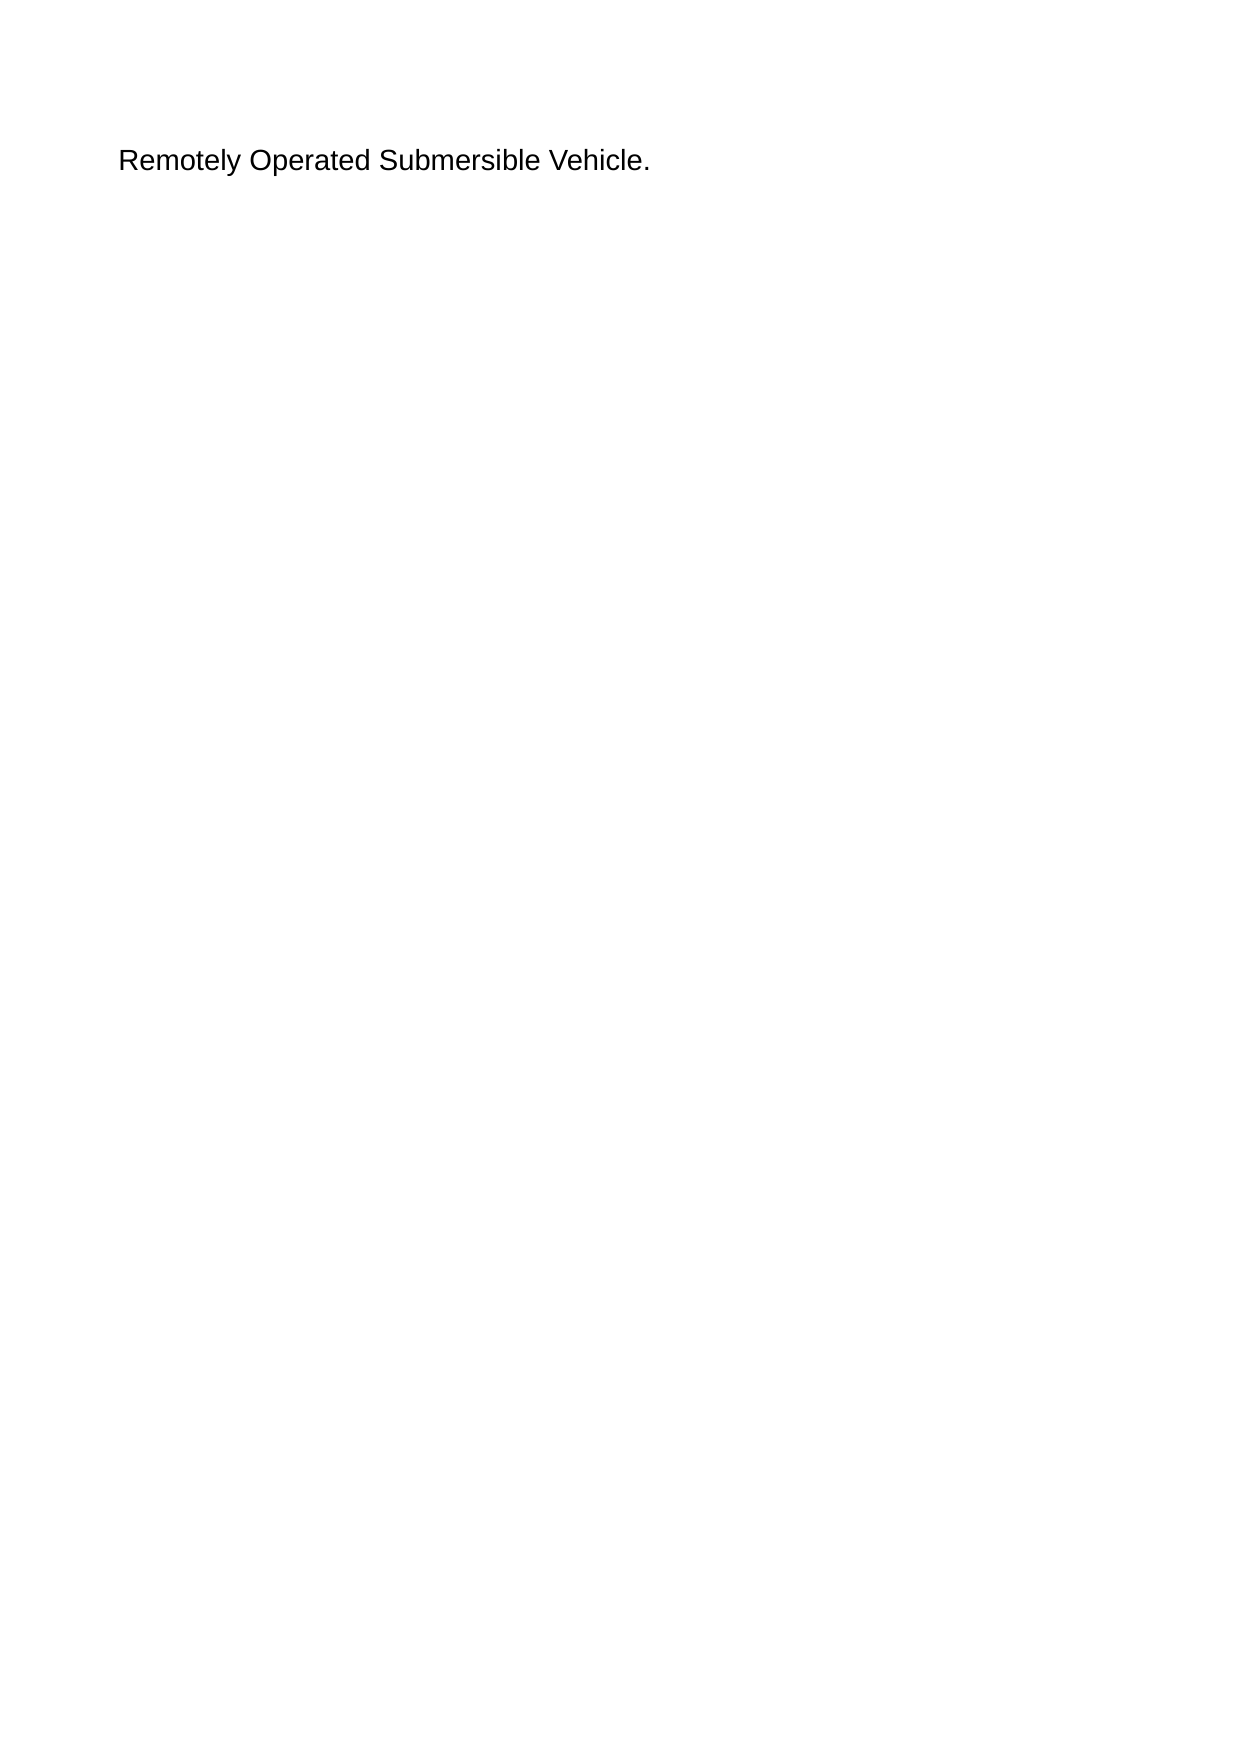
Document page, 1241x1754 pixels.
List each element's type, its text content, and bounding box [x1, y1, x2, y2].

subtitle Remotely Operated Submersible Vehicle. [118, 143, 1122, 177]
